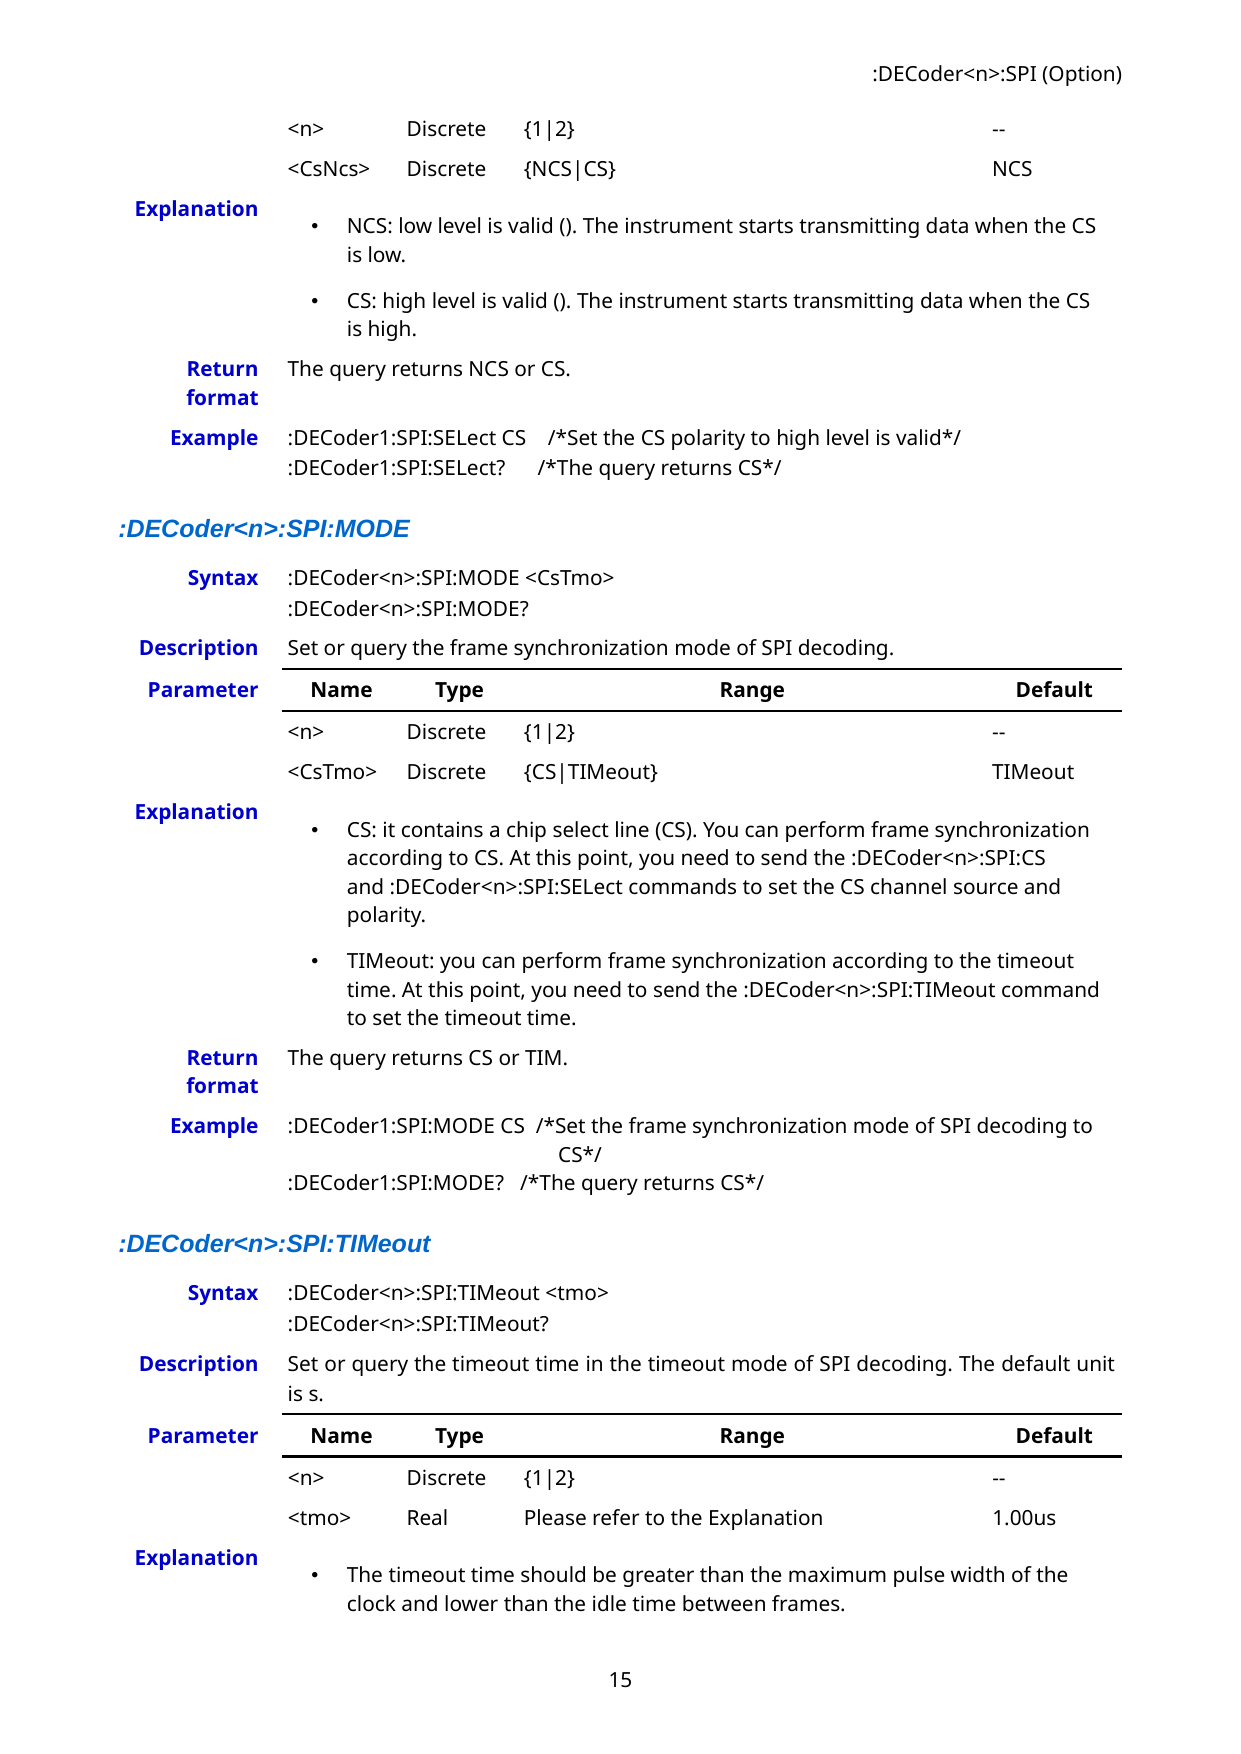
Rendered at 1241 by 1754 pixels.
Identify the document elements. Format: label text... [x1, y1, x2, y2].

table_cell Range [518, 1415, 986, 1455]
table_cell The timeout time should be greater than the maximum pulse width of the clock and lower than the idle time between frames. This command is only valid in the timeout mode (:DECoder<n>:SPI:MODE). [282, 1537, 1122, 1623]
table_cell The query returns NCS or CS. [282, 349, 1122, 417]
table_cell Example [118, 417, 282, 487]
table_cell Range [518, 670, 986, 710]
table_cell Type [401, 670, 518, 710]
table_cell Name [282, 670, 401, 710]
table_cell Explanation [118, 792, 282, 1037]
table_header :DECoder<n>:SPI:MODE <CsTmo> :DECoder<n>:SPI:MODE? [282, 558, 1122, 628]
table_cell Default [986, 670, 1122, 710]
table_cell Description [118, 1343, 282, 1413]
table_cell Please refer to the Explanation [518, 1497, 986, 1537]
table_cell [118, 1497, 282, 1537]
table_cell :DECoder1:SPI:SELect CS /*Set the CS polarity to high level is valid*/ :DECoder1:SPI:SELect? /*The query returns CS*/ [282, 417, 1122, 487]
table_cell -- [986, 1458, 1122, 1497]
table_cell Discrete [401, 752, 518, 792]
table_cell Description [118, 628, 282, 668]
table_cell Real [401, 1497, 518, 1537]
table_cell Set or query the frame synchronization mode of SPI decoding. [282, 628, 1122, 668]
table_cell CS: it contains a chip select line (CS). You can perform frame synchronization according to CS. At this point, you need to send the :DECoder<n>:SPI:CS and :DECoder<n>:SPI:SELect commands to set the CS channel source and polarity. TIMeout: you can perform frame synchronization according to the timeout time. At this point, you need to send the :DECoder<n>:SPI:TIMeout command to set the timeout time. [282, 792, 1122, 1037]
table_cell <n> [282, 106, 401, 148]
table_cell [118, 752, 282, 792]
table_cell Explanation [118, 188, 282, 349]
table_cell Parameter [118, 1413, 282, 1455]
table_cell {NCS|CS} [518, 148, 986, 188]
table_cell Explanation [118, 1537, 282, 1623]
table_cell [118, 1455, 282, 1497]
table_cell -- [986, 106, 1122, 148]
table_cell <n> [282, 712, 401, 752]
table_cell Name [282, 1415, 401, 1455]
subtitle :DECoder<n>:SPI:TIMeout [118, 1229, 1122, 1258]
table_cell <tmo> [282, 1497, 401, 1537]
table_cell [118, 148, 282, 188]
table_cell Type [401, 1415, 518, 1455]
table_cell <CsTmo> [282, 752, 401, 792]
subtitle :DECoder<n>:SPI:MODE [118, 514, 1122, 543]
table_header Syntax [118, 558, 282, 628]
table_cell {1|2} [518, 712, 986, 752]
table_cell {1|2} [518, 106, 986, 148]
table_cell Set or query the timeout time in the timeout mode of SPI decoding. The default unit is s. [282, 1343, 1122, 1413]
table_cell -- [986, 712, 1122, 752]
table_header :DECoder<n>:SPI:TIMeout <tmo> :DECoder<n>:SPI:TIMeout? [282, 1273, 1122, 1343]
table_cell NCS: low level is valid (). The instrument starts transmitting data when the CS is low. CS: high level is valid (). The instrument starts transmitting data when the CS is high. [282, 188, 1122, 349]
table_cell Parameter [118, 668, 282, 710]
table_cell Discrete [401, 148, 518, 188]
table_cell The query returns CS or TIM. [282, 1038, 1122, 1106]
table_header Syntax [118, 1273, 282, 1343]
table_cell {1|2} [518, 1458, 986, 1497]
table_cell Example [118, 1106, 282, 1203]
table_cell Discrete [401, 712, 518, 752]
table_cell [118, 106, 282, 148]
table_cell [118, 710, 282, 752]
table_cell Return format [118, 1038, 282, 1106]
table_cell Return format [118, 349, 282, 417]
table_cell <CsNcs> [282, 148, 401, 188]
table_cell Discrete [401, 1458, 518, 1497]
table_cell NCS [986, 148, 1122, 188]
table_cell 1.00us [986, 1497, 1122, 1537]
table_cell :DECoder1:SPI:MODE CS /*Set the frame synchronization mode of SPI decoding to CS*/ :DECoder1:SPI:MODE? /*The query returns CS*/ [282, 1106, 1122, 1203]
table_cell Default [986, 1415, 1122, 1455]
table_cell TIMeout [986, 752, 1122, 792]
table_cell <n> [282, 1458, 401, 1497]
table_cell {CS|TIMeout} [518, 752, 986, 792]
table_cell Discrete [401, 106, 518, 148]
